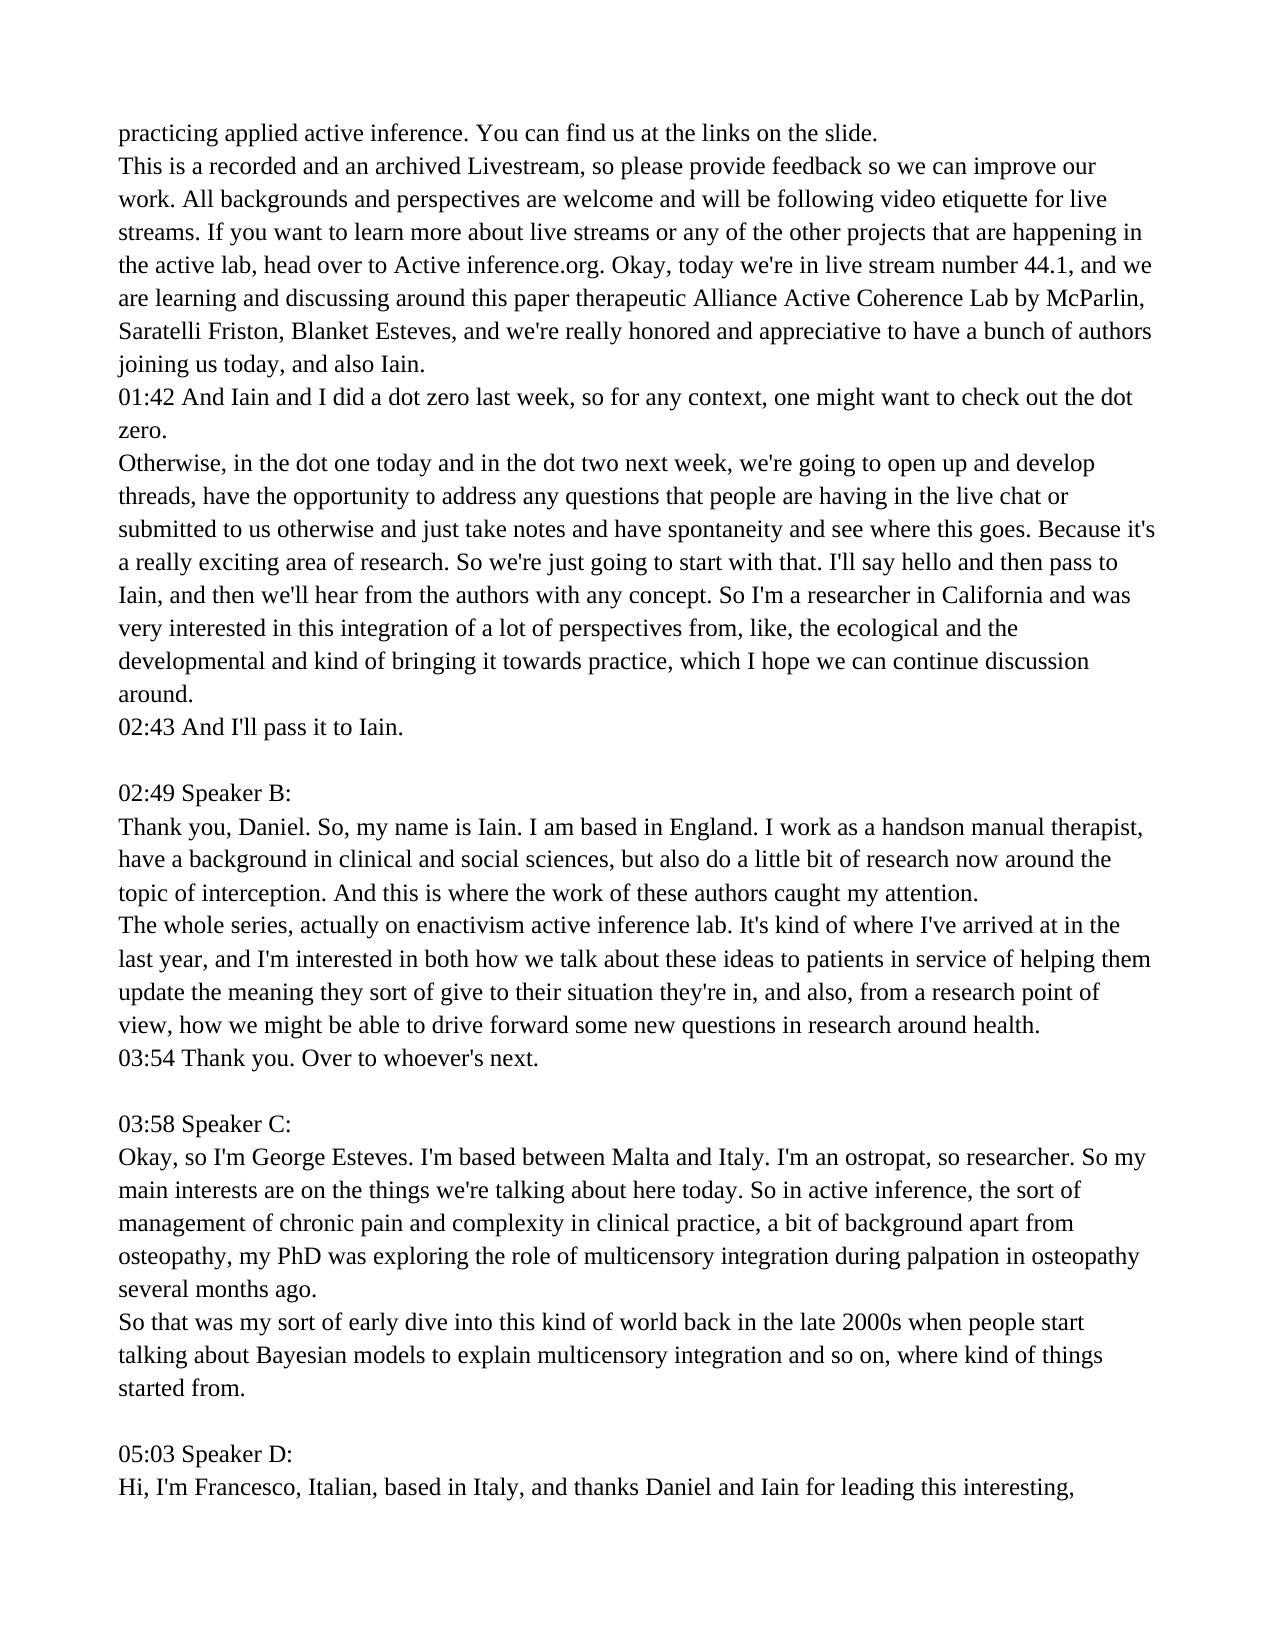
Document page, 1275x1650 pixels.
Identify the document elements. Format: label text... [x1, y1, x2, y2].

text Thank you, Daniel. So, my name is Iain. I am based in England. I work as a handson manual therapist, have a background in clinical and social sciences, but also do a little bit of research now around the topic of interception. And this is where the work of these authors caught my attention. [118, 812, 1157, 906]
text The whole series, actually on enactivism active inference lab. It's kind of where I've arrived at in the last year, and I'm interested in both how we talk about these ideas to patients in service of helping them update the meaning they sort of give to their situation they're in, and also, from a research point of view, how we might be able to drive forward some new questions in research around health. [118, 911, 1157, 1038]
text Hi, I'm Francesco, Italian, based in Italy, and thanks Daniel and Iain for leading this interesting, [118, 1472, 1157, 1501]
text practicing applied active inference. You can find us at the links on the slide. [118, 118, 1157, 147]
text So that was my sort of early dive into this kind of world back in the late 2000s when people start talking about Bayesian models to explain multicensory integration and so on, where kind of things started from. [118, 1307, 1157, 1402]
text 02:49 Speaker B: [118, 778, 1157, 807]
text This is a recorded and an archived Livestream, so please provide feedback so we can improve our work. All backgrounds and perspectives are welcome and will be following video etiquette for live streams. If you want to learn more about live streams or any of the other projects that are happening in the active lab, head over to Active inference.org. Okay, today we're in live stream number 44.1, and we are learning and discussing around this paper therapeutic Alliance Active Coherence Lab by McParlin, Saratelli Friston, Blanket Esteves, and we're really honored and appreciative to have a bunch of authors joining us today, and also Iain. [118, 151, 1157, 378]
text 01:42 And Iain and I did a dot zero last week, so for any context, one might want to check out the dot zero. [118, 382, 1157, 444]
text 05:03 Speaker D: [118, 1439, 1157, 1468]
text 03:58 Speaker C: [118, 1109, 1157, 1137]
text 03:54 Thank you. Over to whoever's next. [118, 1043, 1157, 1071]
text 02:43 And I'll pass it to Iain. [118, 712, 1157, 741]
text Otherwise, in the dot one today and in the dot two next week, we're going to open up and develop threads, have the opportunity to address any questions that people are having in the live chat or submitted to us otherwise and just take notes and have spontaneity and see where this goes. Because it's a really exciting area of research. So we're just going to start with that. I'll say hello and then pass to Iain, and then we'll hear from the authors with any concept. So I'm a researcher in California and was very interested in this integration of a lot of perspectives from, like, the ecological and the developmental and kind of bringing it towards practice, which I hope we can continue discussion around. [118, 448, 1157, 708]
text Okay, so I'm George Esteves. I'm based between Malta and Italy. I'm an ostropat, so researcher. So my main interests are on the things we're talking about here today. So in active inference, the sort of management of chronic pain and complexity in clinical practice, a bit of background apart from osteopathy, my PhD was exploring the role of multicensory integration during palpation in osteopathy several months ago. [118, 1142, 1157, 1303]
